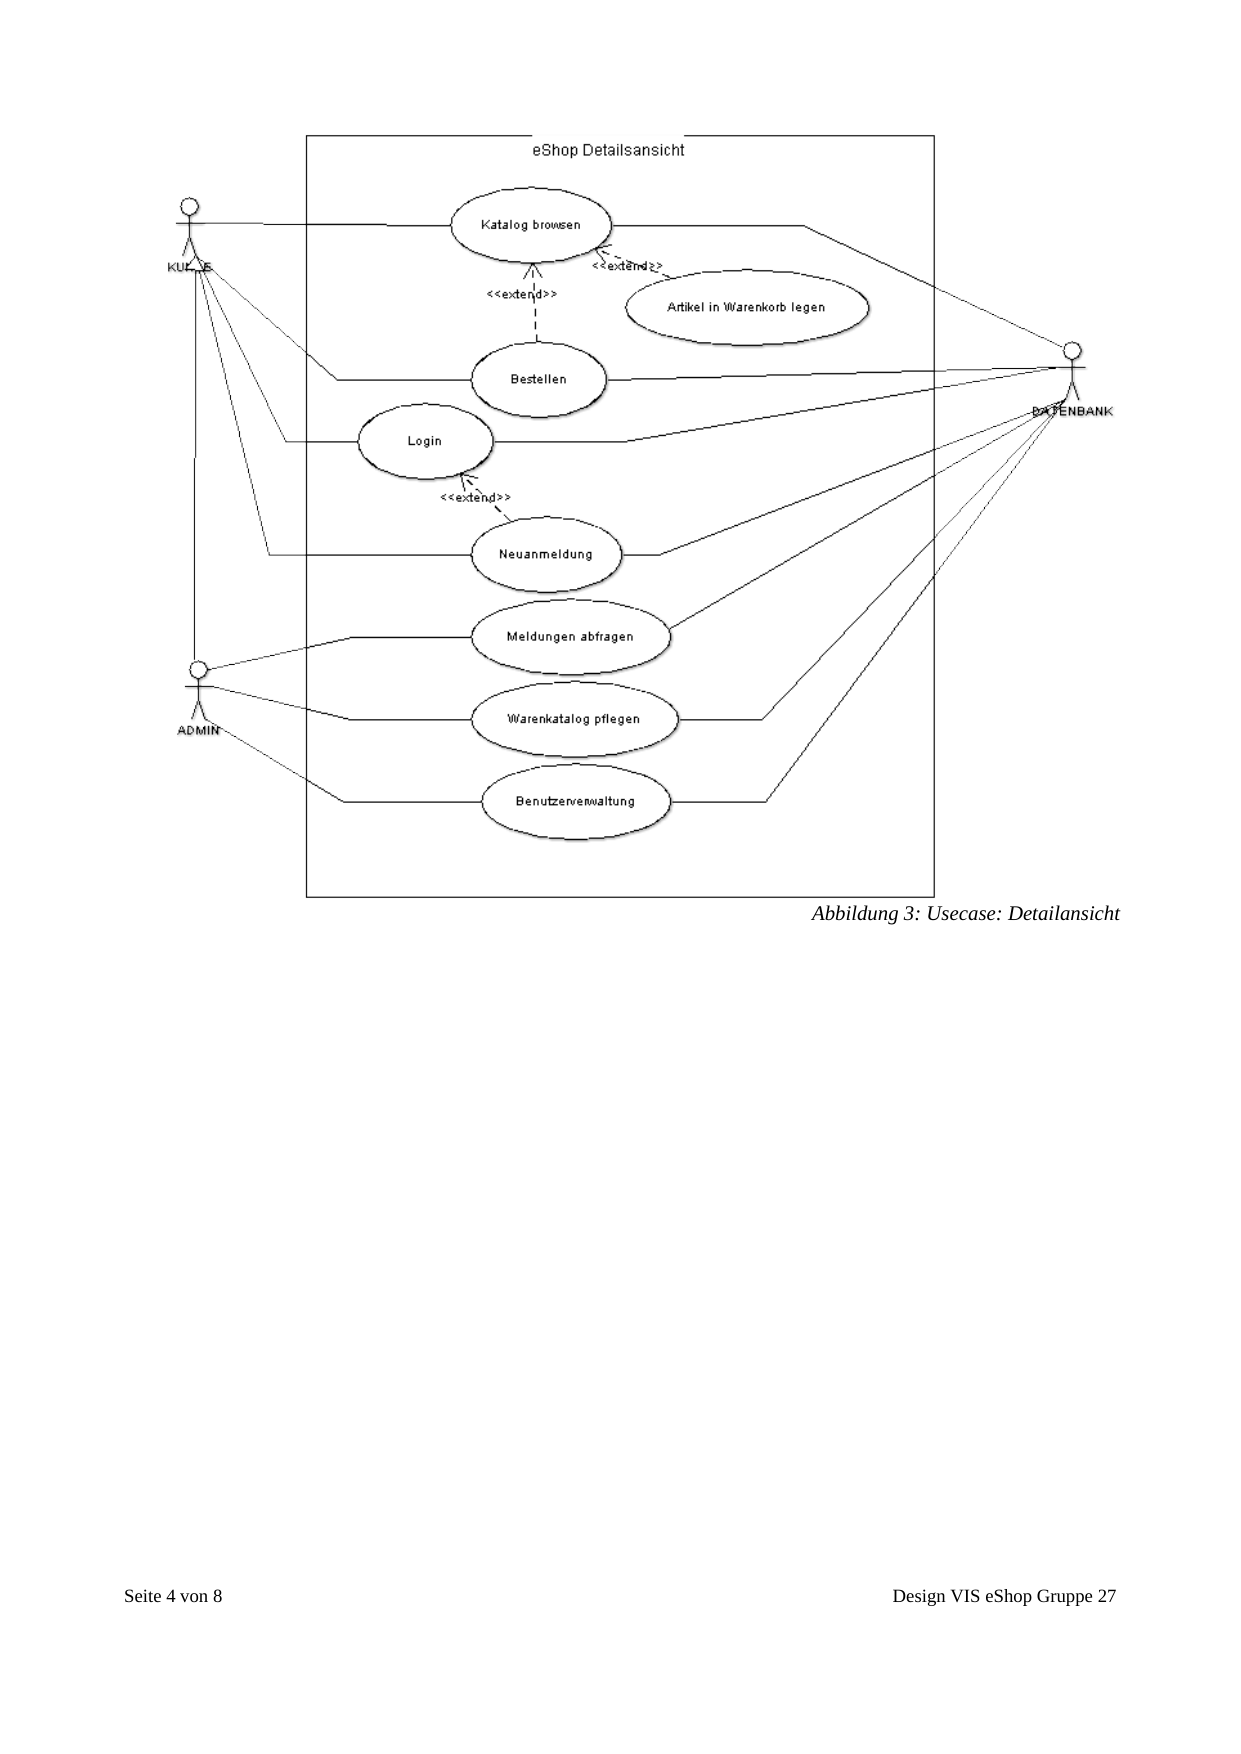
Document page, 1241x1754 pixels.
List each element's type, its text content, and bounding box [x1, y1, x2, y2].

picture [118, 130, 1123, 902]
text Abbildung 3: Usecase: Detailansicht [118, 902, 1122, 925]
